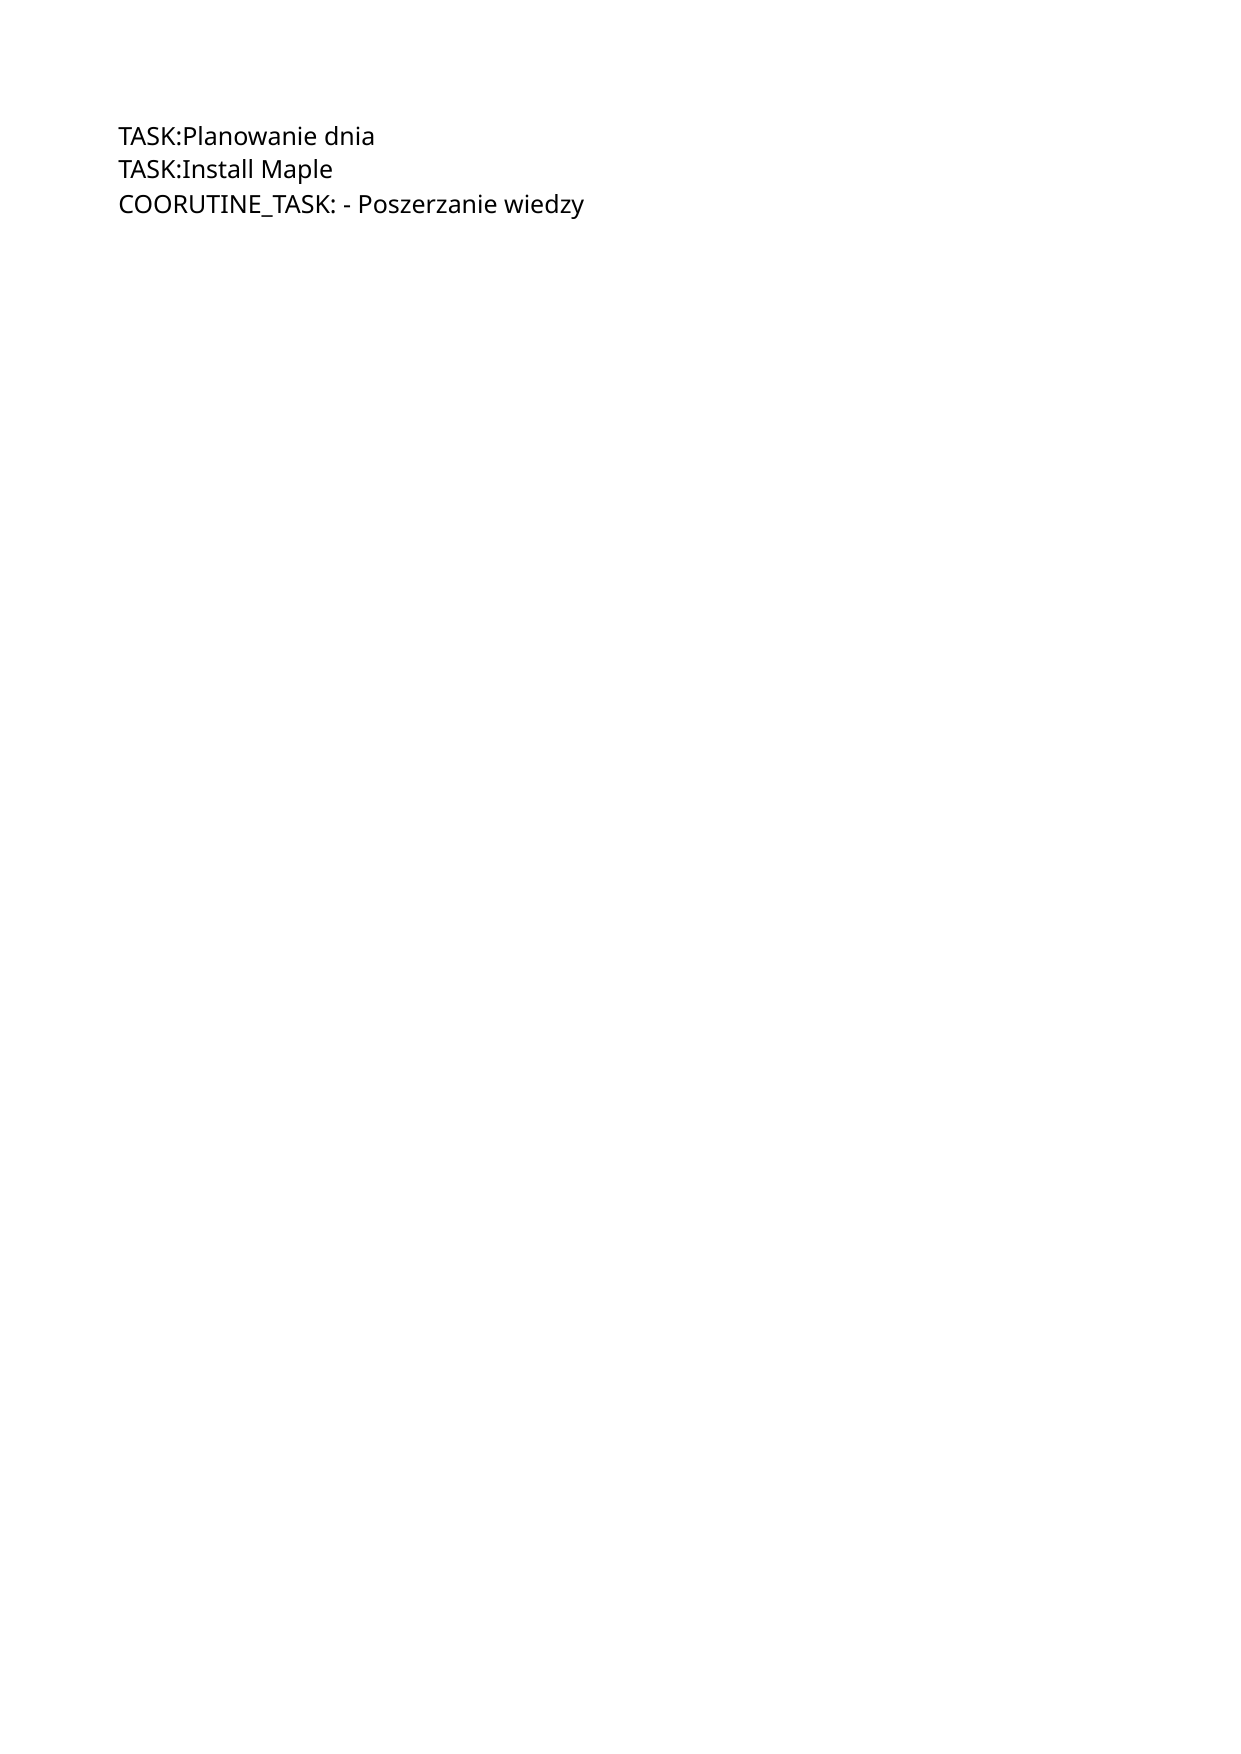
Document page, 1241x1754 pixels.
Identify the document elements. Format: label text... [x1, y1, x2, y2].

text TASK:Planowanie dnia [118, 118, 1122, 152]
text TASK:Install Maple [118, 152, 1122, 186]
text COORUTINE_TASK: - Poszerzanie wiedzy [118, 186, 1122, 220]
